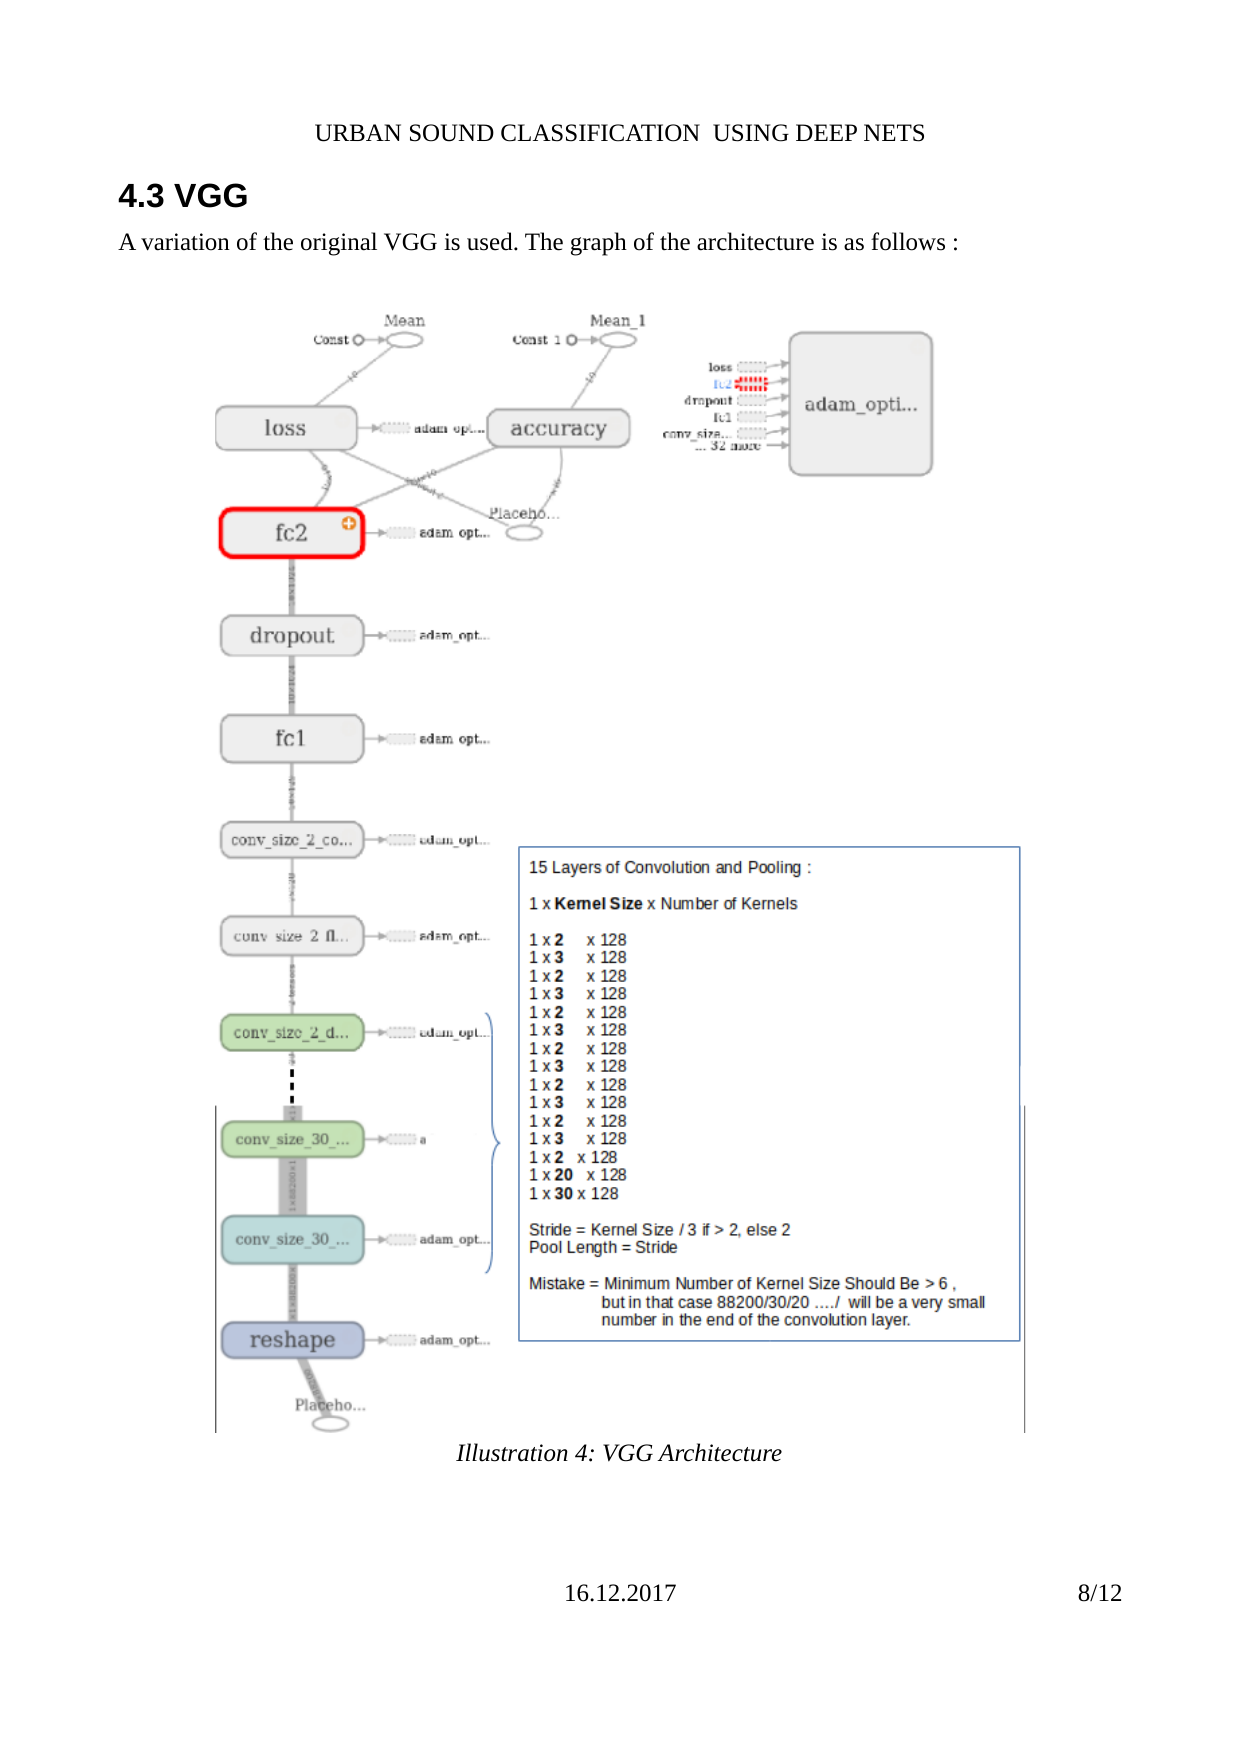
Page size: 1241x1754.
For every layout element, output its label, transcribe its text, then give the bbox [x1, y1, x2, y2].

subtitle 4.3 VGG [118, 176, 1122, 215]
picture [215, 289, 1025, 1433]
text A variation of the original VGG is used. The graph of the architecture is as follows : [118, 227, 1122, 256]
text Illustration 4: VGG Architecture [215, 1433, 1025, 1467]
